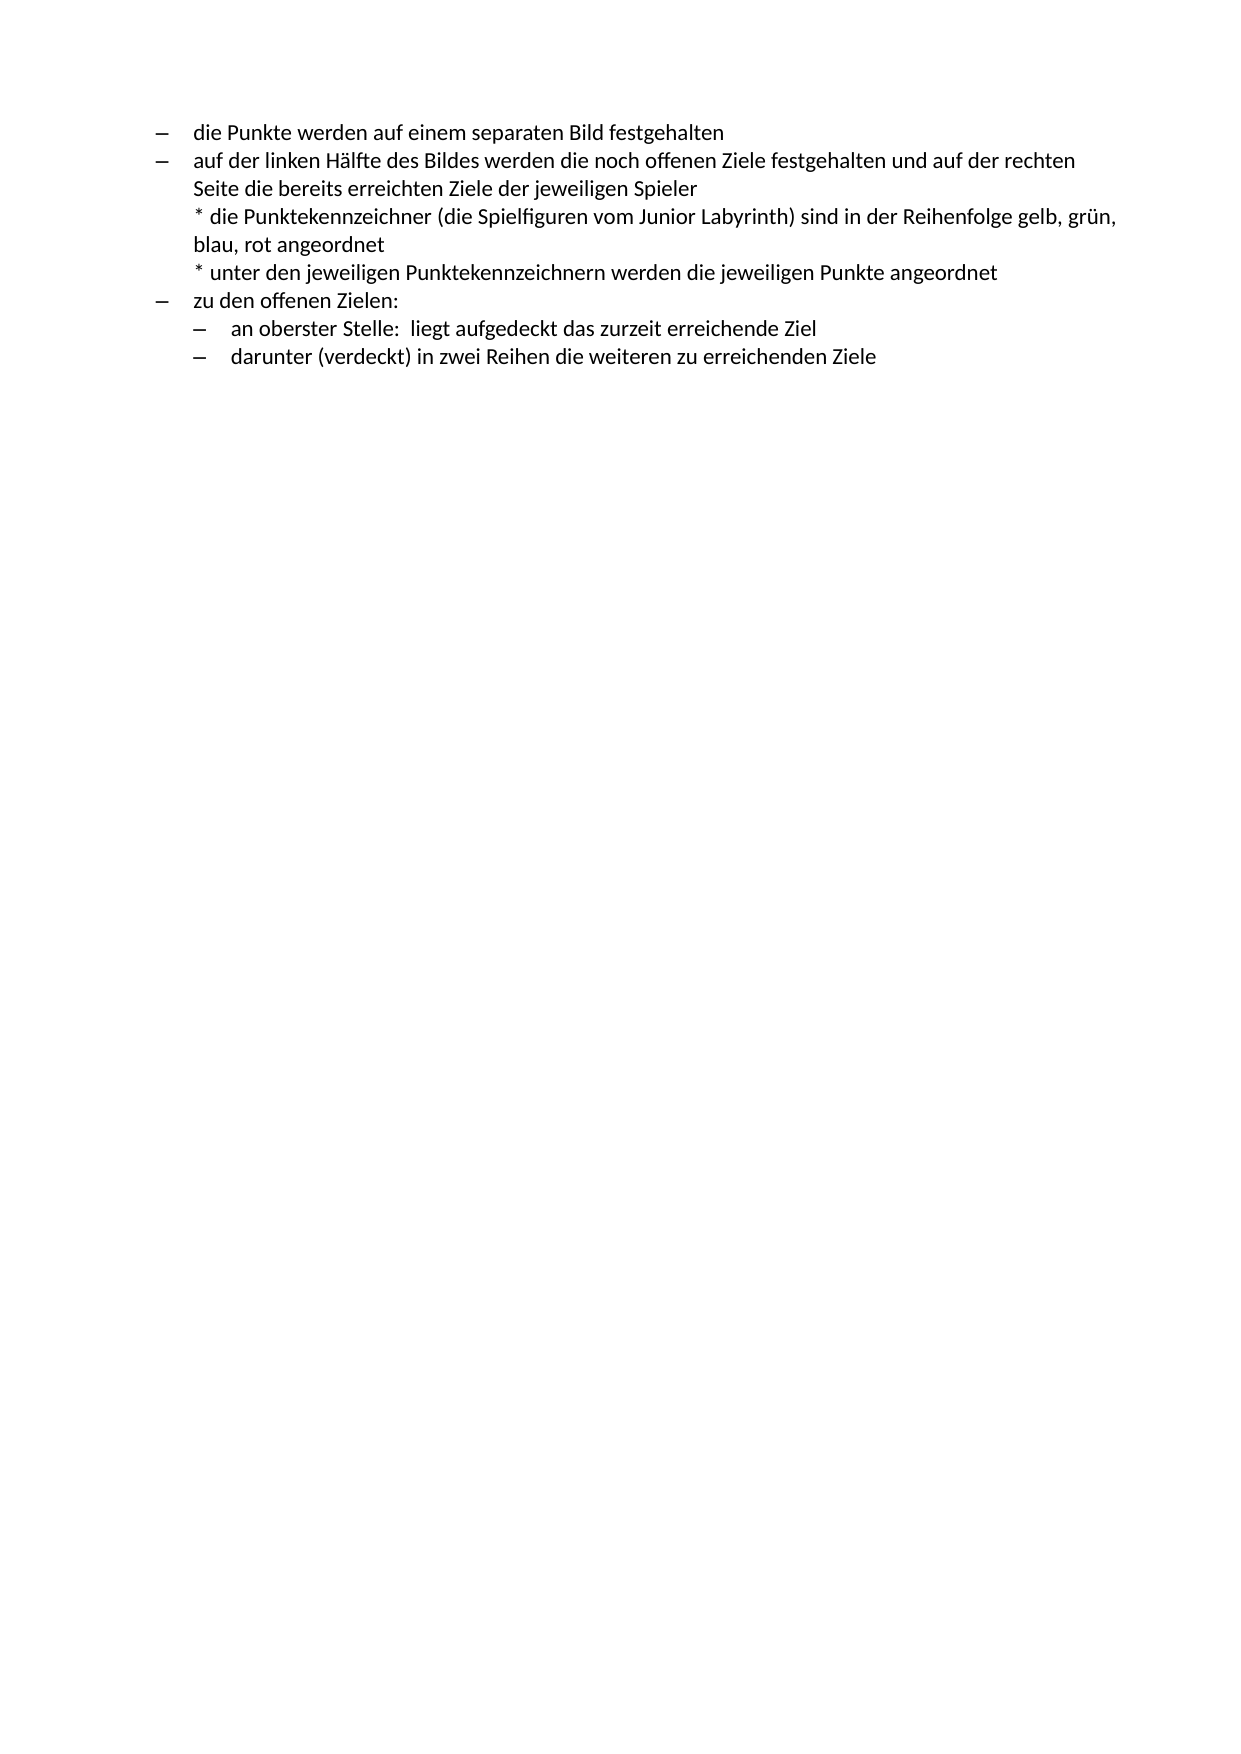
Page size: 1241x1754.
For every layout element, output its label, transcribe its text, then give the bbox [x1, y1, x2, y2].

list zu den offenen Zielen: [156, 286, 1122, 314]
list die Punkte werden auf einem separaten Bild festgehalten [156, 118, 1122, 146]
list * unter den jeweiligen Punktekennzeichnern werden die jeweiligen Punkte angeordnet [156, 258, 1122, 286]
list an oberster Stelle: liegt aufgedeckt das zurzeit erreichende Ziel [193, 314, 1122, 342]
list darunter (verdeckt) in zwei Reihen die weiteren zu erreichenden Ziele [193, 342, 1122, 370]
list auf der linken Hälfte des Bildes werden die noch offenen Ziele festgehalten und auf der rechten Seite die bereits erreichten Ziele der jeweiligen Spieler [156, 146, 1122, 202]
list * die Punktekennzeichner (die Spielfiguren vom Junior Labyrinth) sind in der Reihenfolge gelb, grün, blau, rot angeordnet [156, 202, 1122, 258]
